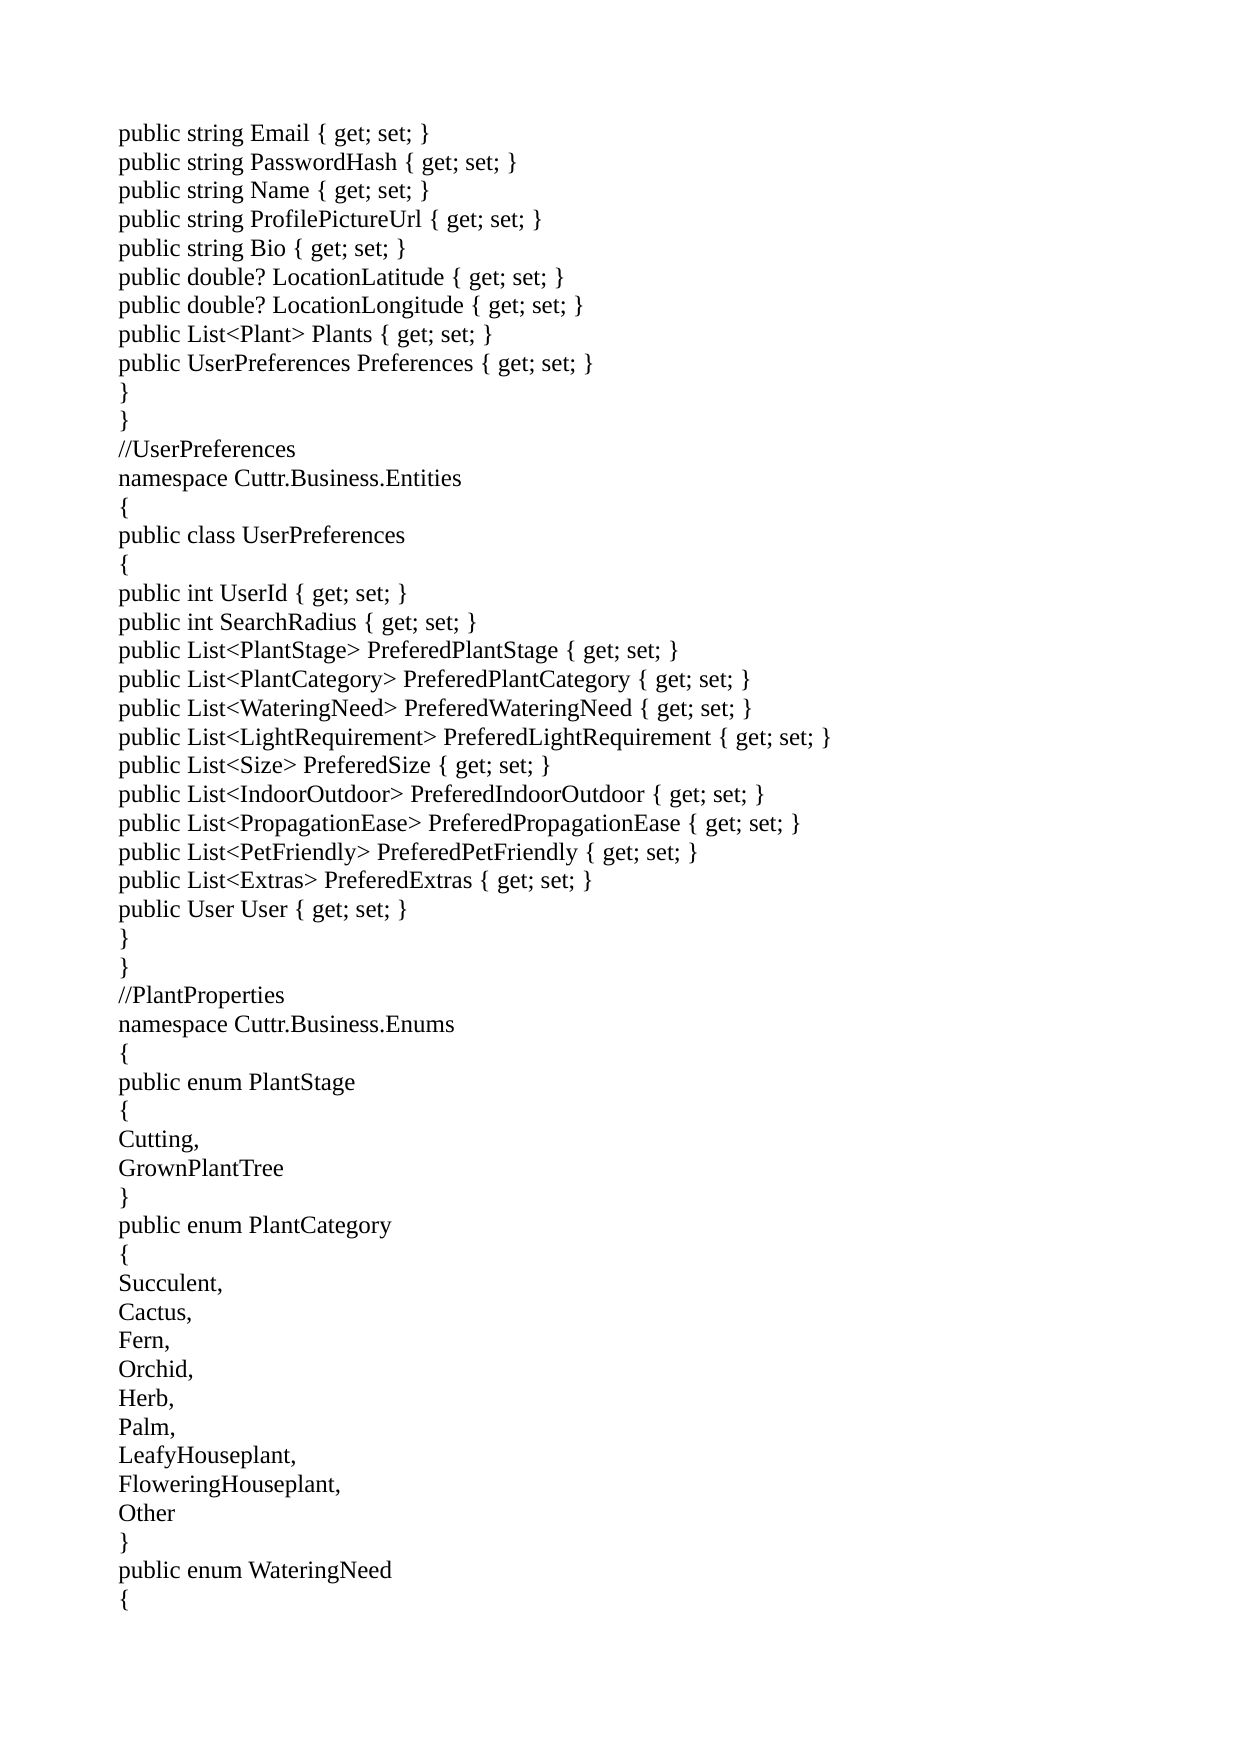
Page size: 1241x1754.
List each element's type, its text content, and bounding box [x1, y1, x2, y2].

text } [118, 1182, 1122, 1211]
text Other [118, 1498, 1122, 1527]
text public enum PlantCategory [118, 1211, 1122, 1239]
text public List<IndoorOutdoor> PreferedIndoorOutdoor { get; set; } [118, 779, 1122, 808]
text { [118, 1096, 1122, 1124]
text Cutting, [118, 1124, 1122, 1153]
text Cactus, [118, 1297, 1122, 1326]
text { [118, 1584, 1122, 1613]
text public string Name { get; set; } [118, 176, 1122, 204]
text public List<PetFriendly> PreferedPetFriendly { get; set; } [118, 837, 1122, 866]
text GrownPlantTree [118, 1153, 1122, 1182]
text public UserPreferences Preferences { get; set; } [118, 348, 1122, 377]
text public string ProfilePictureUrl { get; set; } [118, 204, 1122, 233]
text public int SearchRadius { get; set; } [118, 607, 1122, 636]
text public enum WateringNeed [118, 1556, 1122, 1584]
text //UserPreferences [118, 434, 1122, 463]
text //PlantProperties [118, 981, 1122, 1009]
text Herb, [118, 1383, 1122, 1412]
text Palm, [118, 1412, 1122, 1441]
text public string PasswordHash { get; set; } [118, 147, 1122, 176]
text public List<WateringNeed> PreferedWateringNeed { get; set; } [118, 693, 1122, 722]
text public List<PropagationEase> PreferedPropagationEase { get; set; } [118, 808, 1122, 837]
text { [118, 1239, 1122, 1268]
text LeafyHouseplant, [118, 1441, 1122, 1469]
text } [118, 923, 1122, 952]
text public double? LocationLatitude { get; set; } [118, 262, 1122, 291]
text { [118, 549, 1122, 578]
text public string Bio { get; set; } [118, 233, 1122, 262]
text public string Email { get; set; } [118, 118, 1122, 147]
text public int UserId { get; set; } [118, 578, 1122, 607]
text } [118, 1527, 1122, 1556]
text } [118, 952, 1122, 981]
text namespace Cuttr.Business.Entities [118, 463, 1122, 492]
text public enum PlantStage [118, 1067, 1122, 1096]
text public double? LocationLongitude { get; set; } [118, 291, 1122, 319]
text public User User { get; set; } [118, 894, 1122, 923]
text public List<PlantStage> PreferedPlantStage { get; set; } [118, 636, 1122, 664]
text Orchid, [118, 1354, 1122, 1383]
text public class UserPreferences [118, 521, 1122, 549]
text Succulent, [118, 1268, 1122, 1297]
text Fern, [118, 1326, 1122, 1354]
text public List<Plant> Plants { get; set; } [118, 319, 1122, 348]
text { [118, 492, 1122, 521]
text { [118, 1038, 1122, 1067]
text public List<PlantCategory> PreferedPlantCategory { get; set; } [118, 664, 1122, 693]
text public List<Size> PreferedSize { get; set; } [118, 751, 1122, 779]
text } [118, 377, 1122, 406]
text namespace Cuttr.Business.Enums [118, 1009, 1122, 1038]
text public List<Extras> PreferedExtras { get; set; } [118, 866, 1122, 894]
text FloweringHouseplant, [118, 1469, 1122, 1498]
text } [118, 406, 1122, 434]
text public List<LightRequirement> PreferedLightRequirement { get; set; } [118, 722, 1122, 751]
